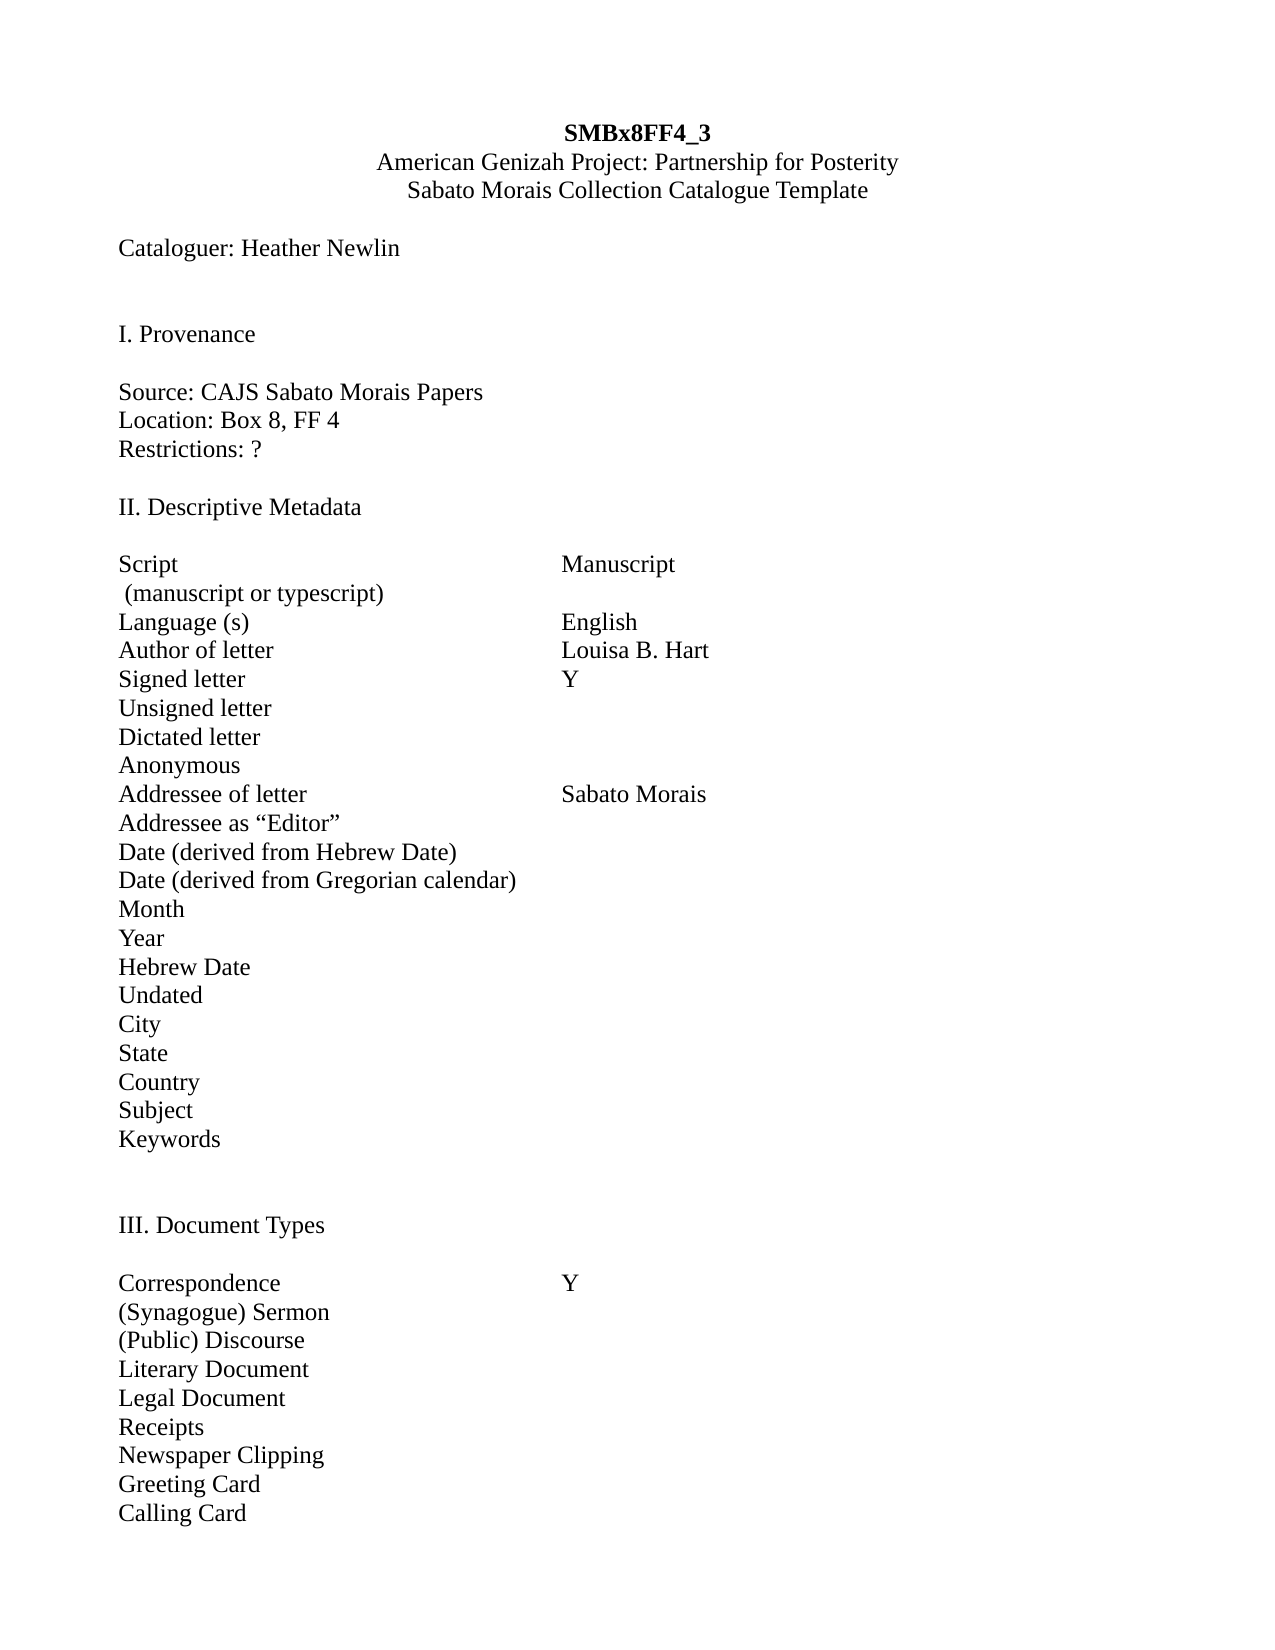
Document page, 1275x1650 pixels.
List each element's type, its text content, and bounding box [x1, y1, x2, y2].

text (Synagogue) Sermon [118, 1297, 1157, 1326]
text Source: CAJS Sabato Morais Papers [118, 377, 1157, 406]
text Date (derived from Hebrew Date) [118, 837, 1157, 866]
text Date (derived from Gregorian calendar) [118, 866, 1157, 894]
text Newspaper Clipping [118, 1441, 1157, 1469]
text Location: Box 8, FF 4 [118, 406, 1157, 434]
text Literary Document [118, 1354, 1157, 1383]
text (manuscript or typescript) [118, 578, 1157, 607]
text American Genizah Project: Partnership for Posterity [118, 147, 1157, 176]
text Keywords [118, 1124, 1157, 1153]
text City [118, 1009, 1157, 1038]
text Signed letter Y [118, 664, 1157, 693]
text Anonymous [118, 751, 1157, 779]
text Restrictions: ? [118, 434, 1157, 463]
text Language (s) English [118, 607, 1157, 636]
text Legal Document [118, 1383, 1157, 1412]
text II. Descriptive Metadata [118, 492, 1157, 521]
text Subject [118, 1096, 1157, 1124]
text Correspondence Y [118, 1268, 1157, 1297]
text Country [118, 1067, 1157, 1096]
text (Public) Discourse [118, 1326, 1157, 1354]
text Month [118, 894, 1157, 923]
text Dictated letter [118, 722, 1157, 751]
text State [118, 1038, 1157, 1067]
text Hebrew Date [118, 952, 1157, 981]
text Calling Card [118, 1498, 1157, 1527]
text SMBx8FF4_3 [118, 118, 1157, 147]
text I. Provenance [118, 319, 1157, 348]
text III. Document Types [118, 1211, 1157, 1239]
text Unsigned letter [118, 693, 1157, 722]
text Receipts [118, 1412, 1157, 1441]
text Sabato Morais Collection Catalogue Template [118, 176, 1157, 204]
text Cataloguer: Heather Newlin [118, 233, 1157, 262]
text Greeting Card [118, 1469, 1157, 1498]
text Undated [118, 981, 1157, 1009]
text Script Manuscript [118, 549, 1157, 578]
text Addressee as “Editor” [118, 808, 1157, 837]
text Author of letter Louisa B. Hart [118, 636, 1157, 664]
text Addressee of letter Sabato Morais [118, 779, 1157, 808]
text Year [118, 923, 1157, 952]
